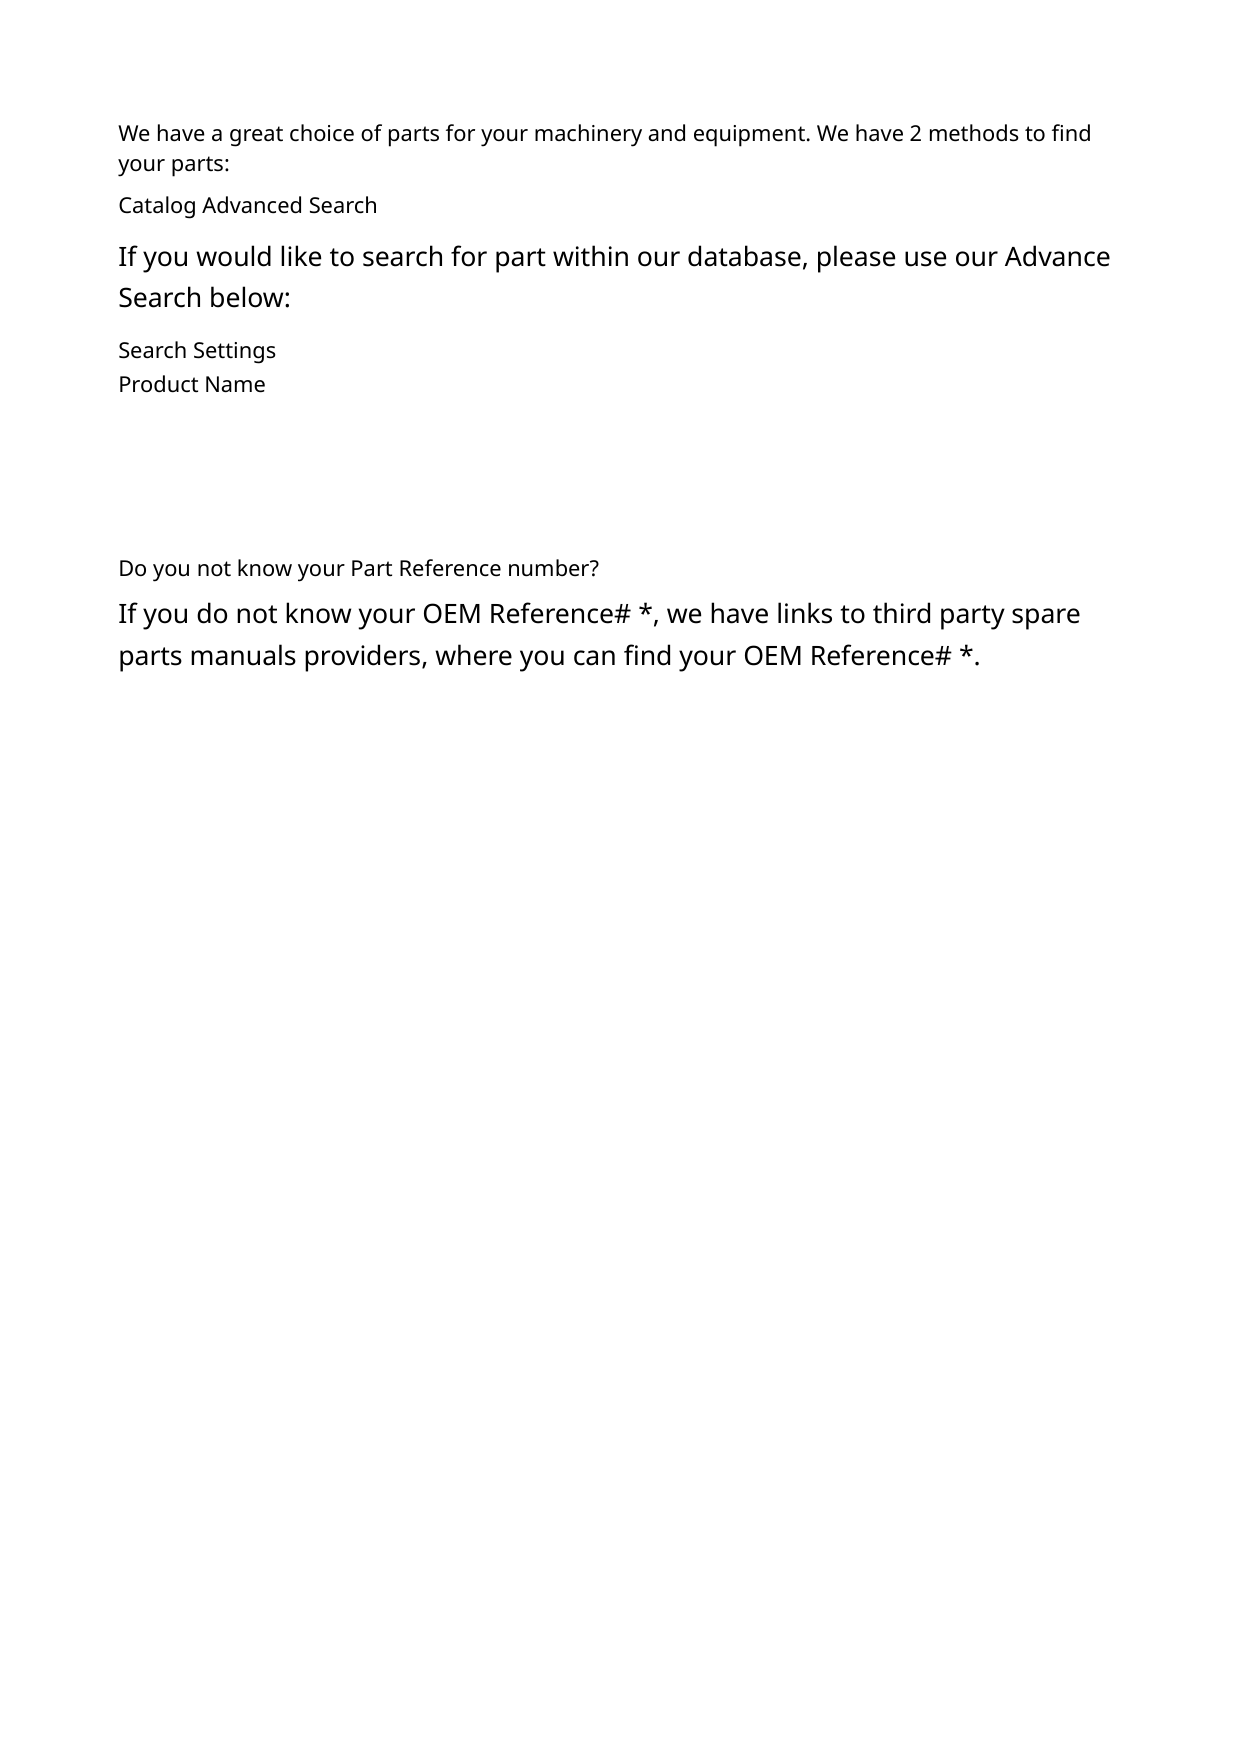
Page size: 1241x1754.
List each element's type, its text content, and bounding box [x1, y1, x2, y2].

subtitle Catalog Advanced Search [118, 190, 1122, 220]
text If you do not know your OEM Reference# *, we have links to third party spare parts manuals providers, where you can find your OEM Reference# *. [118, 595, 1122, 673]
text If you would like to search for part within our database, please use our Advance Search below: [118, 237, 1122, 315]
subtitle Do you not know your Part Reference number? [118, 553, 1122, 583]
text Search Settings [118, 335, 1114, 365]
subtitle We have a great choice of parts for your machinery and equipment. We have 2 methods to find your parts: [118, 118, 1122, 178]
text Product Name [118, 369, 1122, 399]
